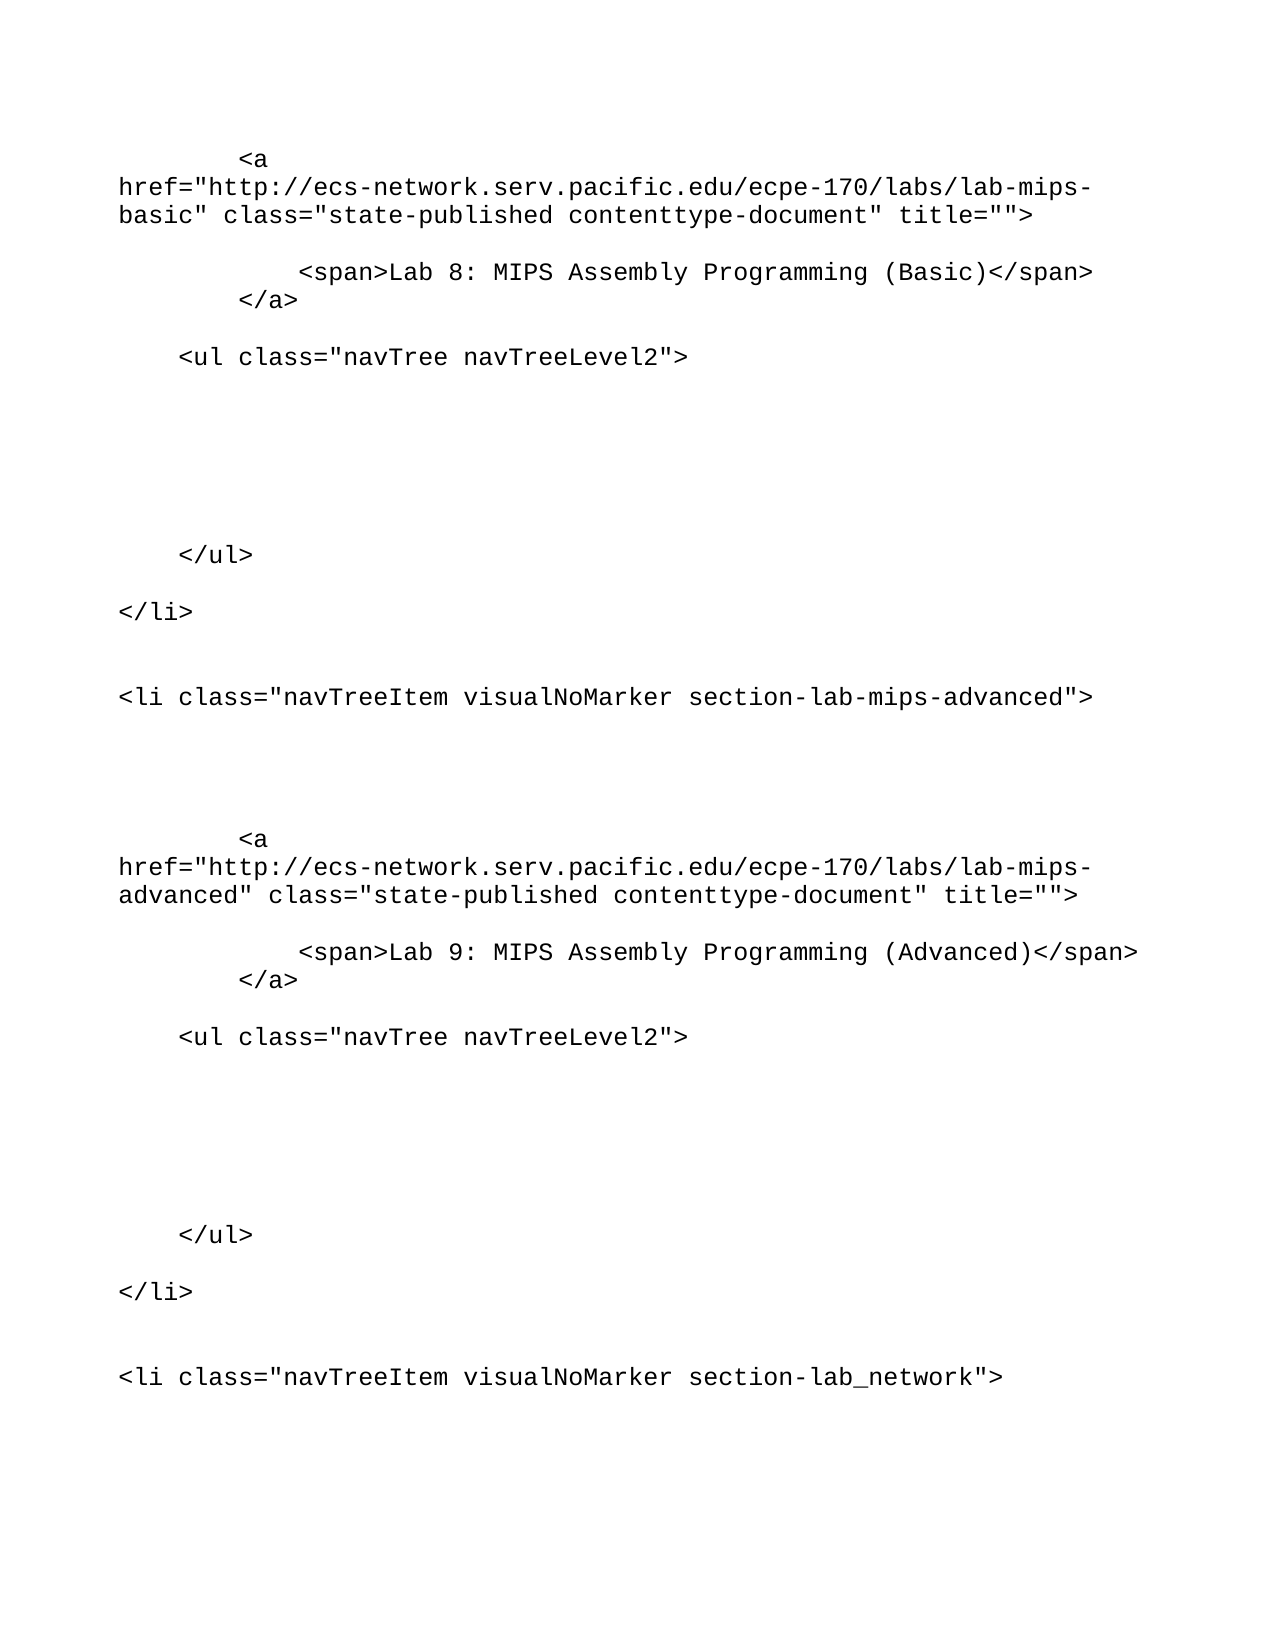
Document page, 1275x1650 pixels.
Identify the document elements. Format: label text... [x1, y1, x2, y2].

text </li> [118, 600, 1157, 628]
text </li> [118, 1280, 1157, 1308]
text </a> [118, 288, 1157, 316]
text </ul> [118, 1223, 1157, 1251]
text <span>Lab 9: MIPS Assembly Programming (Advanced)</span> [118, 940, 1157, 968]
text <ul class="navTree navTreeLevel2"> [118, 1025, 1157, 1053]
text <a href="http://ecs-network.serv.pacific.edu/ecpe-170/labs/lab-mips-advanced" class="state-published contenttype-document" title=""> [118, 826, 1157, 911]
text <ul class="navTree navTreeLevel2"> [118, 345, 1157, 373]
text <span>Lab 8: MIPS Assembly Programming (Basic)</span> [118, 260, 1157, 288]
text </a> [118, 968, 1157, 996]
text <li class="navTreeItem visualNoMarker section-lab-mips-advanced"> [118, 685, 1157, 713]
text <li class="navTreeItem visualNoMarker section-lab_network"> [118, 1365, 1157, 1393]
text <a href="http://ecs-network.serv.pacific.edu/ecpe-170/labs/lab-mips-basic" class="state-published contenttype-document" title=""> [118, 146, 1157, 231]
text </ul> [118, 543, 1157, 571]
